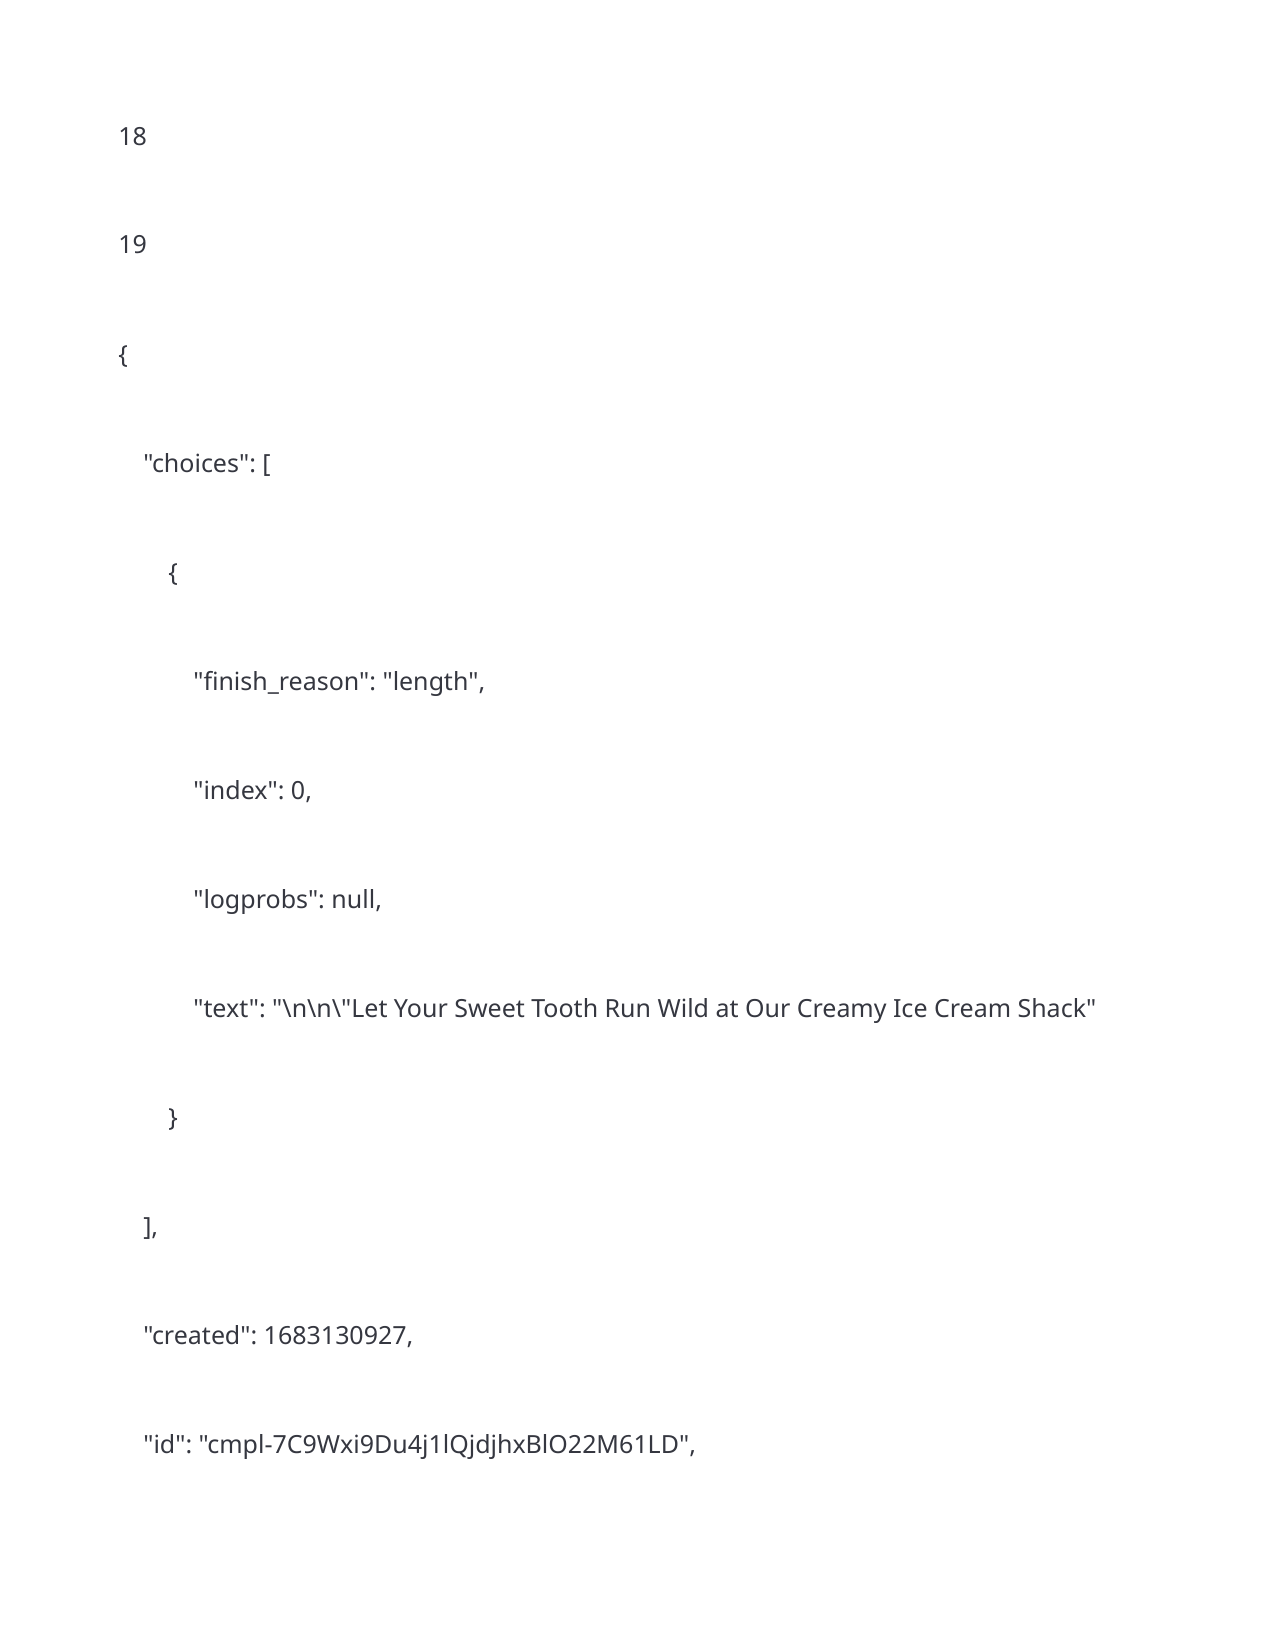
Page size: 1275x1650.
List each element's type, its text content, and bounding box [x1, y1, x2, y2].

text "id": "cmpl-7C9Wxi9Du4j1lQjdjhxBlO22M61LD", [118, 1427, 1157, 1461]
text "finish_reason": "length", [118, 663, 1157, 697]
text "index": 0, [118, 772, 1157, 807]
text 19 [118, 227, 1157, 261]
text } [118, 1100, 1157, 1134]
text "choices": [ [118, 445, 1157, 479]
text { [118, 554, 1157, 588]
text "text": "\n\n\"Let Your Sweet Tooth Run Wild at Our Creamy Ice Cream Shack" [118, 991, 1157, 1025]
text ], [118, 1209, 1157, 1243]
text 18 [118, 118, 1157, 152]
text "created": 1683130927, [118, 1318, 1157, 1352]
text { [118, 336, 1157, 370]
text "logprobs": null, [118, 882, 1157, 916]
